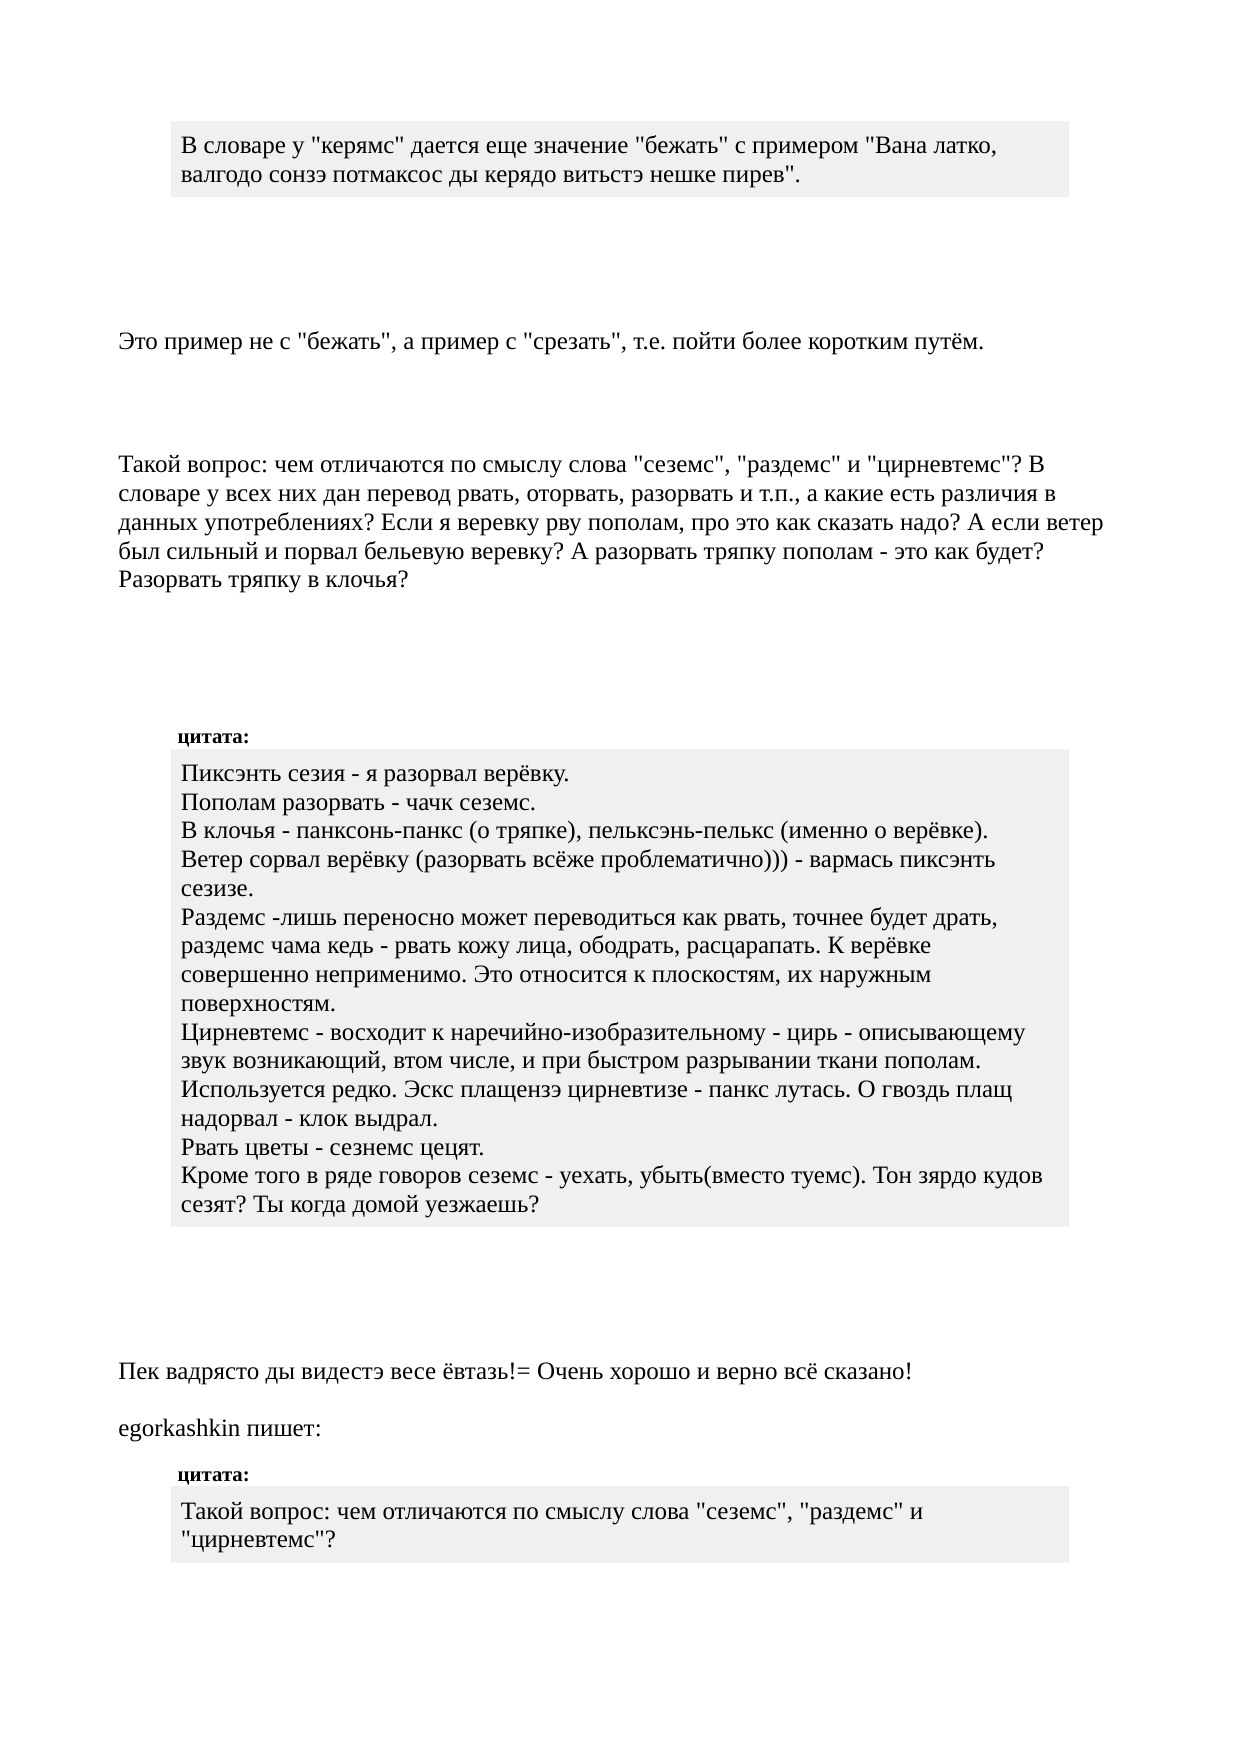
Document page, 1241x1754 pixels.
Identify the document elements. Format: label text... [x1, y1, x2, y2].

table_cell [168, 1594, 1072, 1605]
table_header [168, 118, 1072, 229]
table_cell [168, 1259, 1072, 1270]
text Это пример не с "бежать", а пример с "срезать", т.е. пойти более коротким путём. [118, 239, 1122, 354]
table_cell [168, 229, 1072, 239]
table_header Такой вопрос: чем отличаются по смыслу слова "сеземс", "раздемс" и "цирневтемс"? [171, 1486, 1069, 1563]
table_header цитата: [168, 717, 1072, 1259]
text Пек вадрясто ды видестэ весе ёвтазь!= Очень хорошо и верно всё сказано! egorkashkin пишет: [118, 1270, 1122, 1442]
table_header В словаре у "керямс" дается еще значение "бежать" с примером "Вана латко, валгодо сонзэ потмаксос ды керядо витьстэ нешке пирев". [171, 121, 1069, 197]
table_header цитата: [168, 1455, 1072, 1594]
text [118, 1605, 1122, 1634]
table_header Пиксэнть сезия - я разорвал верёвку. Пополам разорвать - чачк сеземс. В клочья - панксонь-панкс (о тряпке), пельксэнь-пелькс (именно о верёвке). Ветер сорвал верёвку (разорвать всёже проблематично))) - вармась пиксэнть сезизе. Раздемс -лишь переносно может переводиться как рвать, точнее будет драть, раздемс чама кедь - рвать кожу лица, ободрать, расцарапать. К верёвке совершенно неприменимо. Это относится к плоскостям, их наружным поверхностям. Цирневтемс - восходит к наречийно-изобразительному - цирь - описывающему звук возникающий, втом числе, и при быстром разрывании ткани пополам. Используется редко. Эскс плащензэ цирневтизе - панкс лутась. О гвоздь плащ надорвал - клок выдрал. Рвать цветы - сезнемс цецят. Кроме того в ряде говоров сеземс - уехать, убыть(вместо туемс). Тон зярдо кудов сезят? Ты когда домой уезжаешь? [171, 749, 1069, 1227]
text Такой вопрос: чем отличаются по смыслу слова "сеземс", "раздемс" и "цирневтемс"? В словаре у всех них дан перевод рвать, оторвать, разорвать и т.п., а какие есть различия в данных употреблениях? Если я веревку рву пополам, про это как сказать надо? А если ветер был сильный и порвал бельевую веревку? А разорвать тряпку пополам - это как будет? Разорвать тряпку в клочья? [118, 449, 1122, 622]
